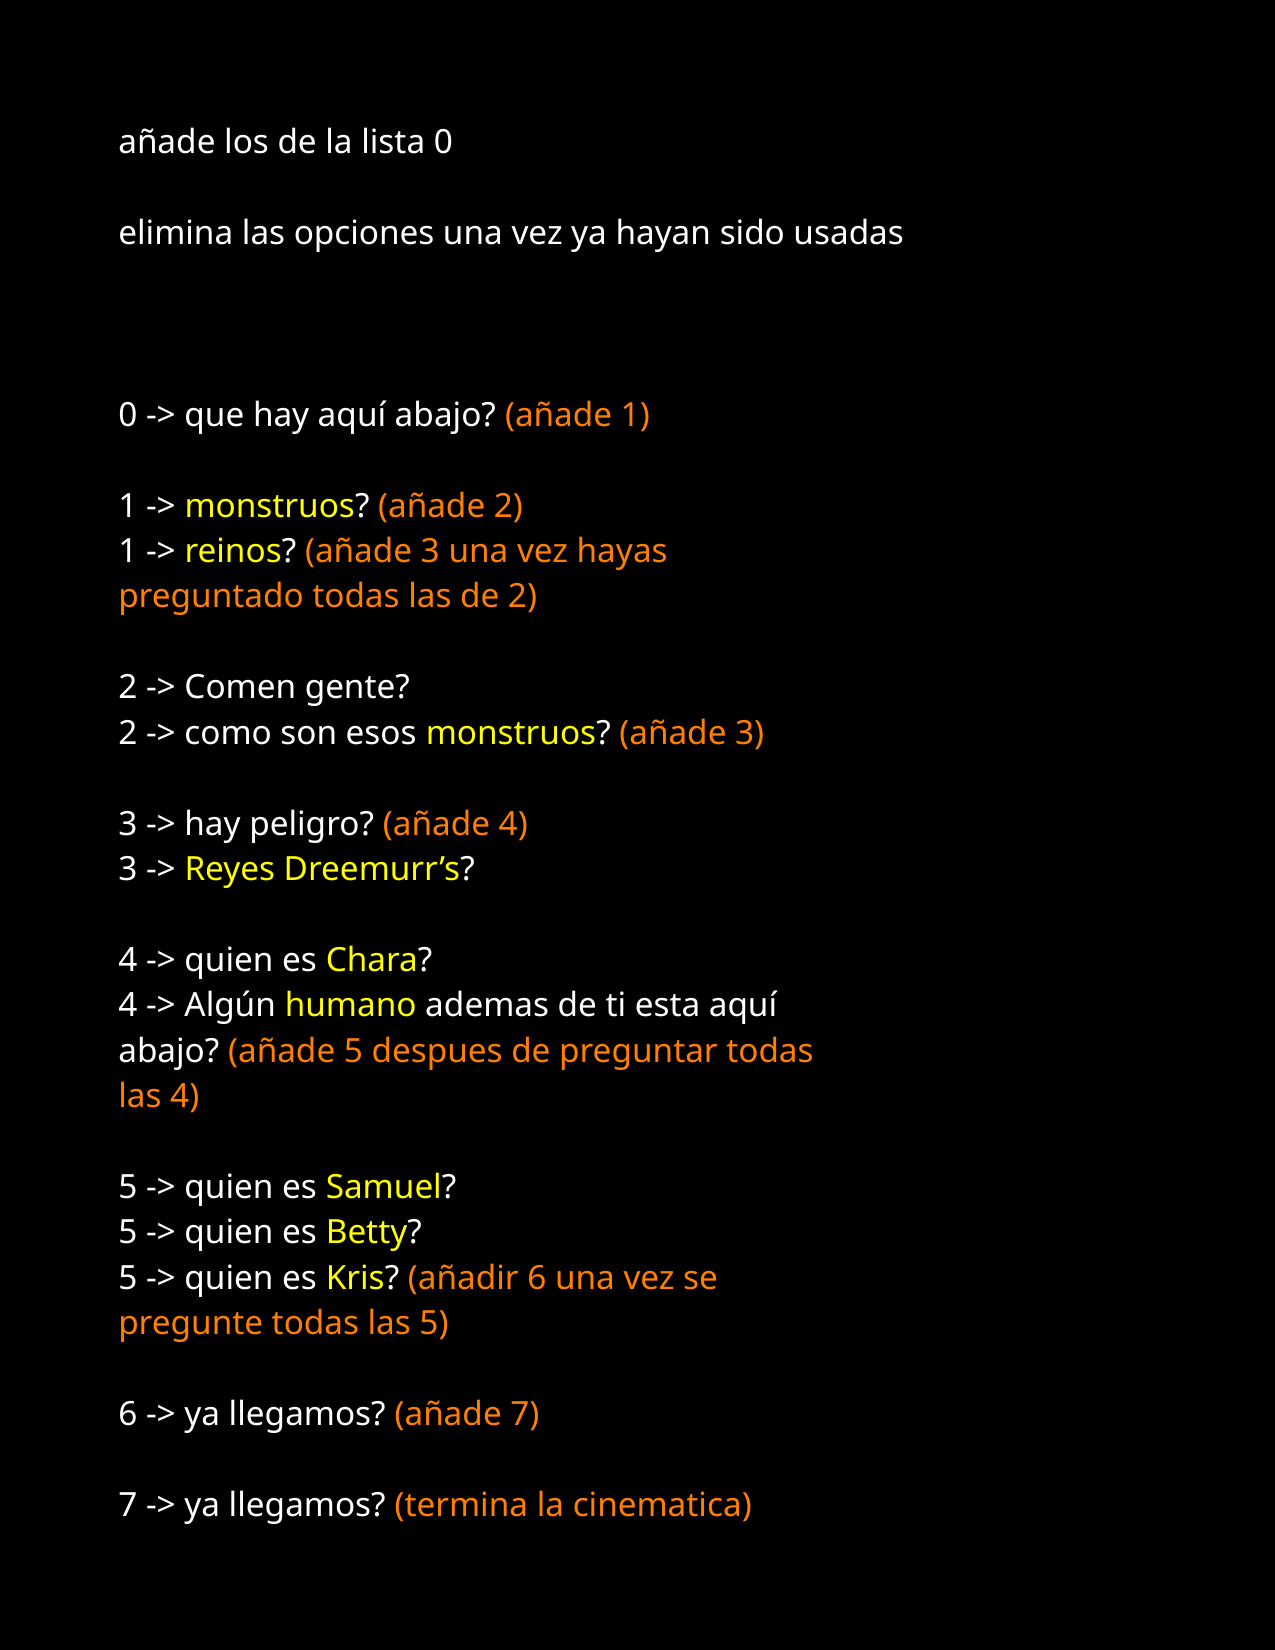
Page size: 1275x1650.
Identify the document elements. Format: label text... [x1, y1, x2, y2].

text 5 -> quien es Kris? (añadir 6 una vez se [118, 1253, 1157, 1299]
text 5 -> quien es Samuel? [118, 1163, 1157, 1208]
text 3 -> Reyes Dreemurr’s? [118, 845, 1157, 890]
text 6 -> ya llegamos? (añade 7) [118, 1390, 1157, 1435]
text añade los de la lista 0 [118, 118, 1157, 163]
text 4 -> Algún humano ademas de ti esta aquí [118, 981, 1157, 1026]
text 5 -> quien es Betty? [118, 1208, 1157, 1253]
text abajo? (añade 5 despues de preguntar todas [118, 1026, 1157, 1072]
text 0 -> que hay aquí abajo? (añade 1) [118, 391, 1157, 436]
text 1 -> monstruos? (añade 2) [118, 481, 1157, 527]
text 2 -> como son esos monstruos? (añade 3) [118, 708, 1157, 754]
text 7 -> ya llegamos? (termina la cinematica) [118, 1481, 1157, 1526]
text 2 -> Comen gente? [118, 663, 1157, 708]
text las 4) [118, 1072, 1157, 1117]
text elimina las opciones una vez ya hayan sido usadas [118, 209, 1157, 254]
text 1 -> reinos? (añade 3 una vez hayas [118, 527, 1157, 572]
text 3 -> hay peligro? (añade 4) [118, 799, 1157, 845]
text pregunte todas las 5) [118, 1299, 1157, 1344]
text preguntado todas las de 2) [118, 572, 1157, 618]
text 4 -> quien es Chara? [118, 936, 1157, 981]
